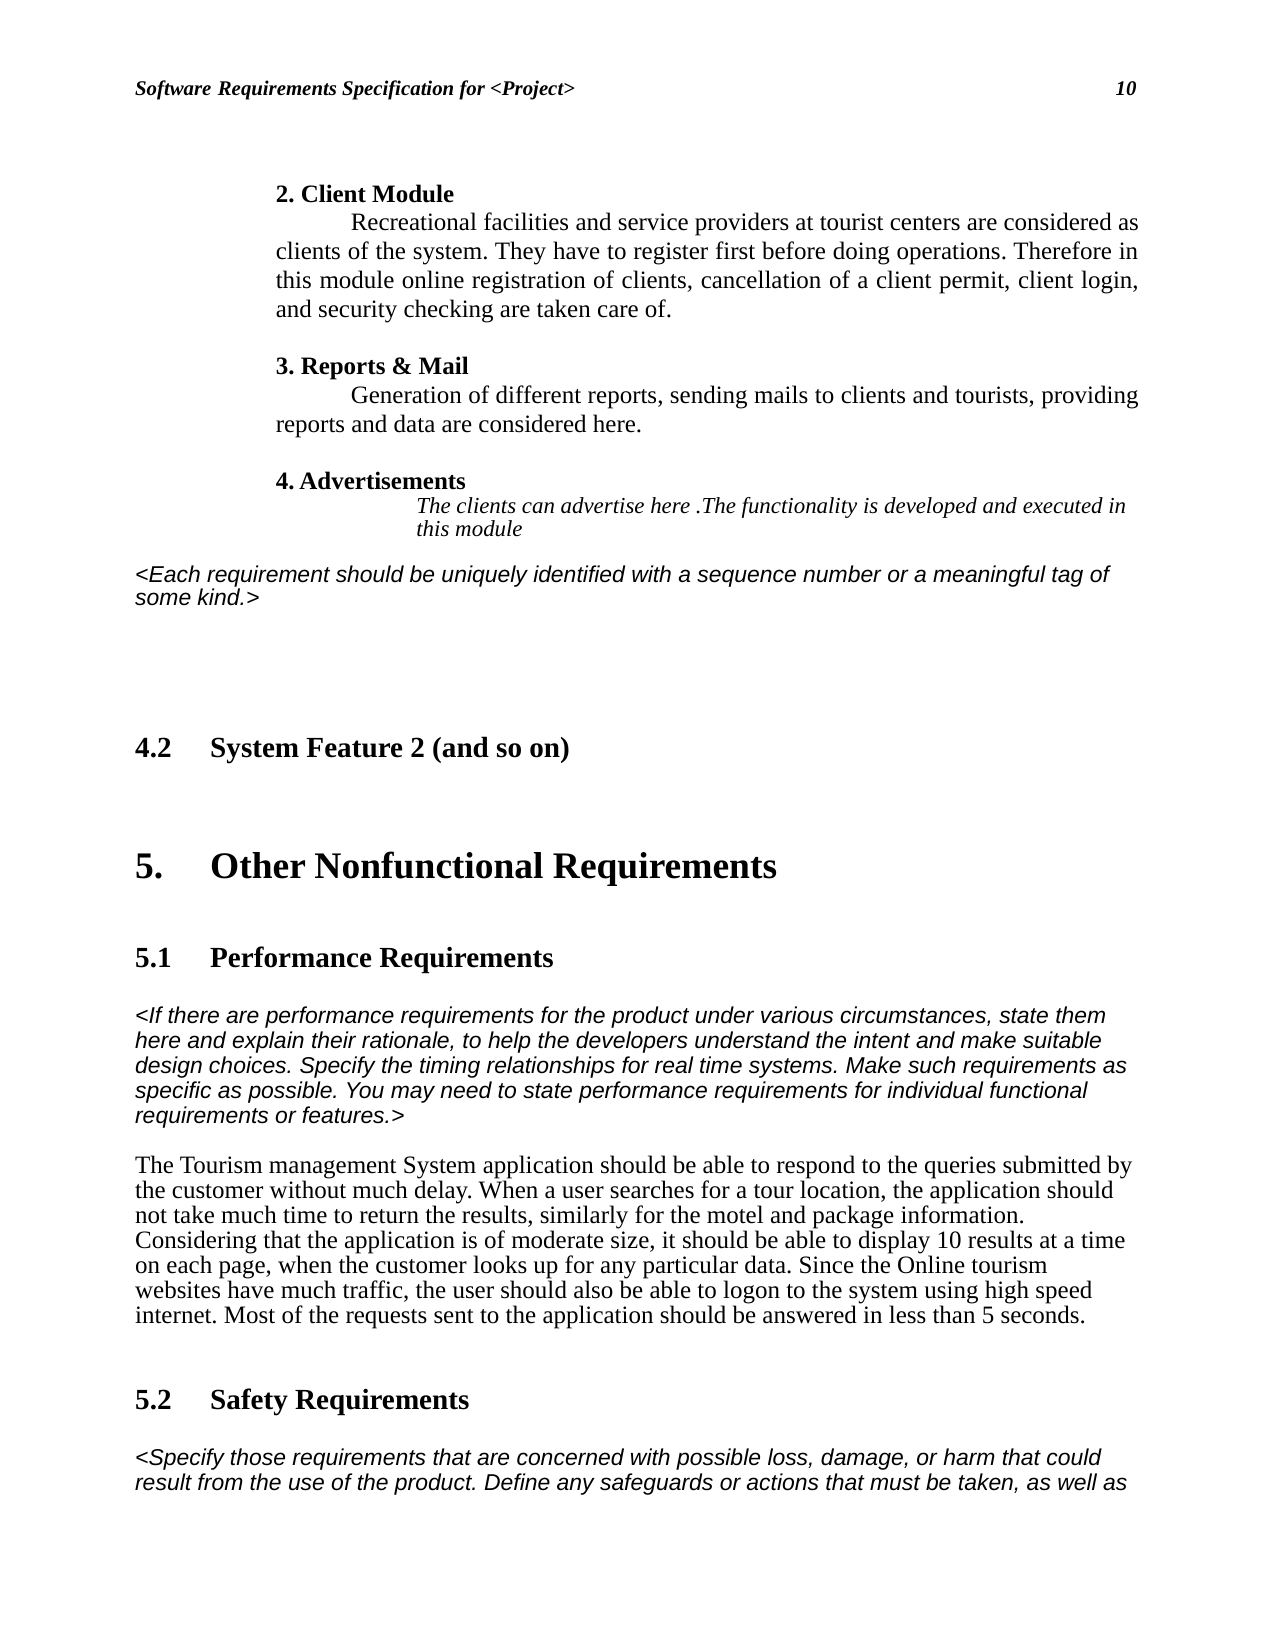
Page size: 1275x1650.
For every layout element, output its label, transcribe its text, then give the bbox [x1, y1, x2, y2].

subtitle Safety Requirements [135, 1382, 1140, 1416]
text The clients can advertise here .The functionality is developed and executed in this module [416, 495, 1140, 541]
text The Tourism management System application should be able to respond to the queries submitted by the customer without much delay. When a user searches for a tour location, the application should not take much time to return the results, similarly for the motel and package information. Considering that the application is of moderate size, it should be able to display 10 results at a time on each page, when the customer looks up for any particular data. Since the Online tourism websites have much traffic, the user should also be able to logon to the system using high speed internet. Most of the requests sent to the application should be answered in less than 5 seconds. [135, 1153, 1140, 1328]
text Recreational facilities and service providers at tourist centers are considered as clients of the system. They have to register first before doing operations. Therefore in this module online registration of clients, cancellation of a client permit, client login, and security checking are taken care of. [276, 207, 1140, 322]
subtitle System Feature 2 (and so on) [135, 730, 1140, 764]
text 2. Client Module [276, 179, 1140, 207]
subtitle Other Nonfunctional Requirements [135, 843, 1140, 886]
subtitle Performance Requirements [135, 940, 1140, 974]
text <If there are performance requirements for the product under various circumstances, state them here and explain their rationale, to help the developers understand the intent and make suitable design choices. Specify the timing relationships for real time systems. Make such requirements as specific as possible. You may need to state performance requirements for individual functional requirements or features.> [135, 1003, 1140, 1128]
text 4. Advertisements [276, 466, 1140, 495]
text <Specify those requirements that are concerned with possible loss, damage, or harm that could result from the use of the product. Define any safeguards or actions that must be taken, as well as [135, 1445, 1140, 1495]
text 3. Reports & Mail [276, 351, 1140, 380]
text <Each requirement should be uniquely identified with a sequence number or a meaningful tag of some kind.> [135, 564, 1140, 609]
text Generation of different reports, sending mails to clients and tourists, providing reports and data are considered here. [276, 380, 1140, 437]
